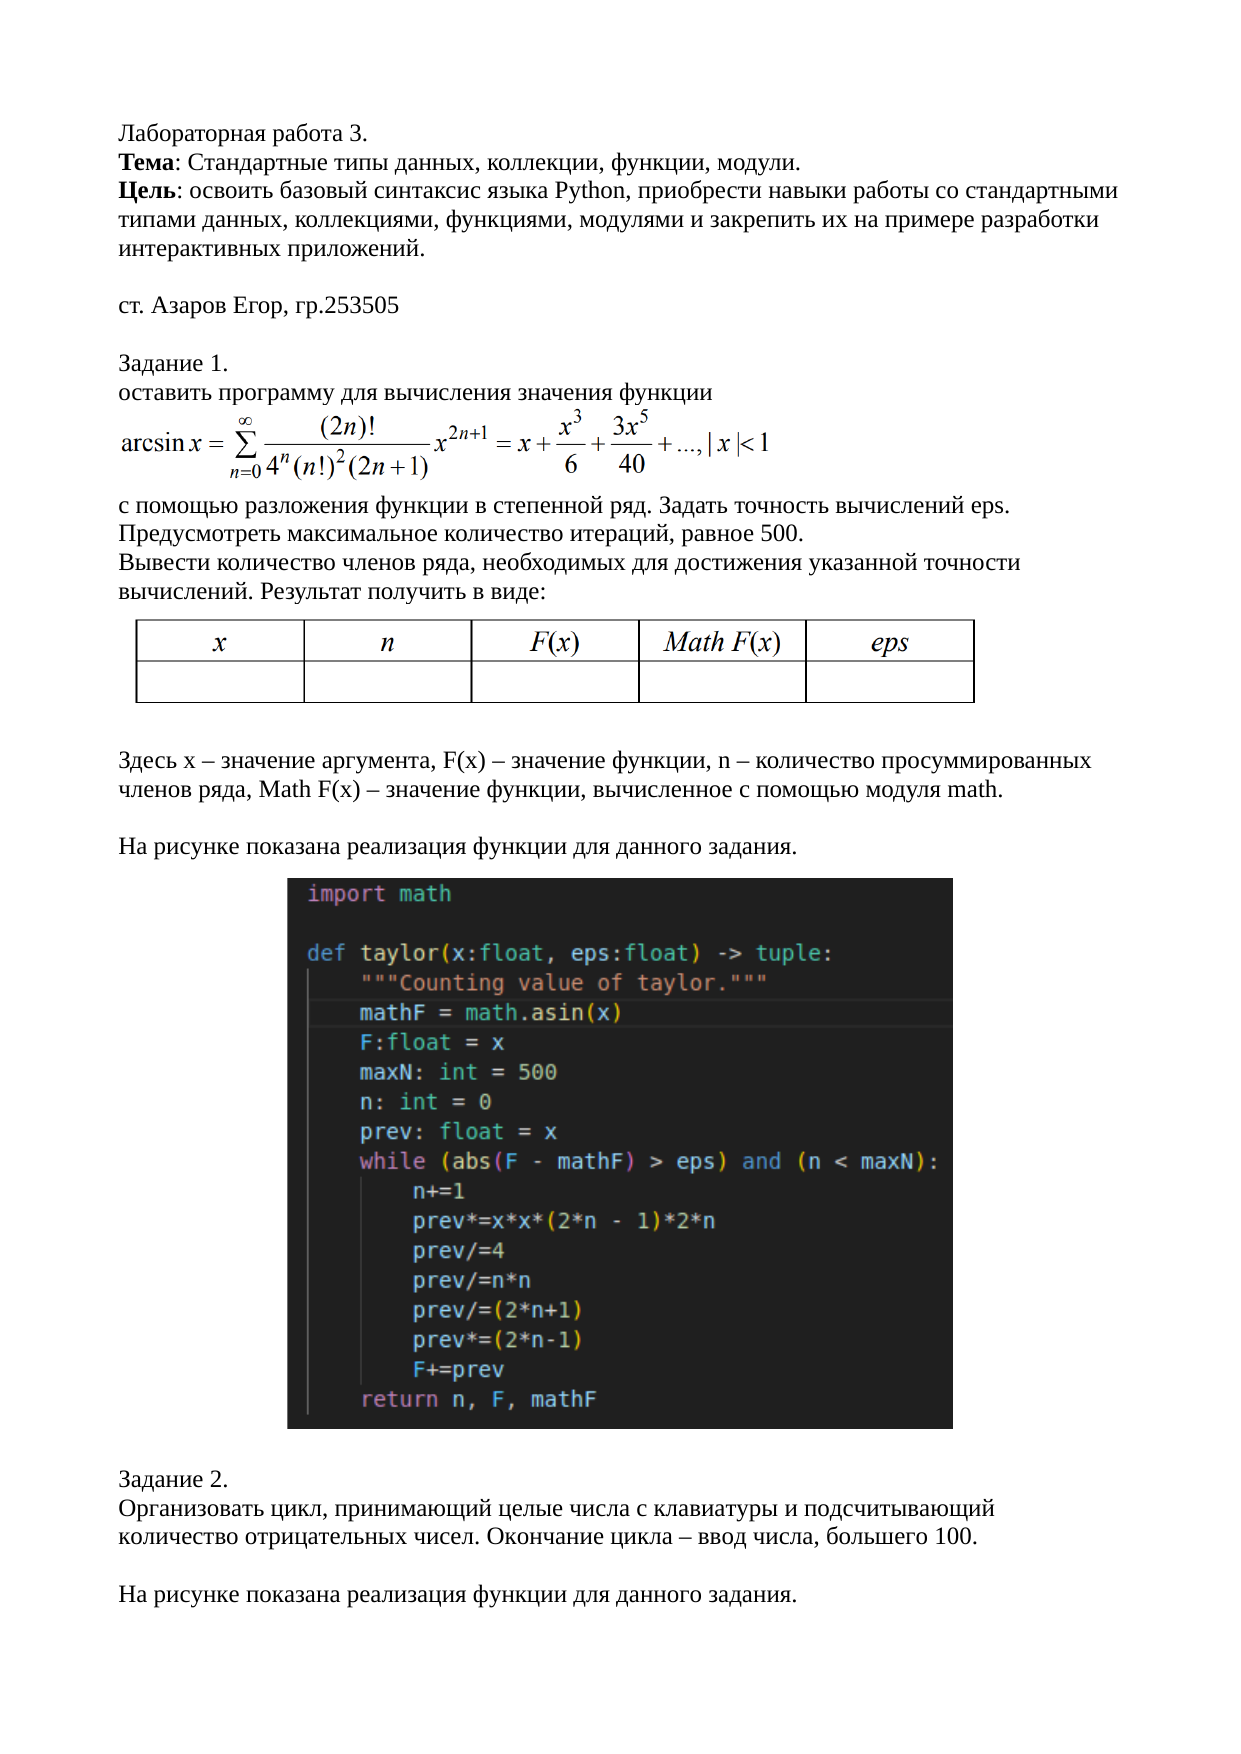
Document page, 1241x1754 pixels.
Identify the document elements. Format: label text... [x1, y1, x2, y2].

text Задание 1. [118, 348, 1122, 377]
text На рисунке показана реализация функции для данного задания. [118, 831, 1122, 860]
text На рисунке показана реализация функции для данного задания. [118, 1579, 1122, 1608]
text ст. Азаров Егор, гр.253505 [118, 291, 1122, 319]
text Задание 2. [118, 1464, 1122, 1493]
text Цель: освоить базовый синтаксис языка Python, приобрести навыки работы со стандартными типами данных, коллекциями, функциями, модулями и закрепить их на примере разработки интерактивных приложений. [118, 176, 1122, 262]
text Организовать цикл, принимающий целые числа с клавиатуры и подсчитывающий количество отрицательных чисел. Окончание цикла – ввод числа, большего 100. [118, 1493, 1122, 1550]
text Здесь x – значение аргумента, F(x) – значение функции, n – количество просуммированных членов ряда, Math F(x) – значение функции, вычисленное с помощью модуля math. [118, 745, 1122, 803]
picture [124, 604, 979, 711]
picture [287, 878, 953, 1429]
text оставить программу для вычисления значения функции [118, 377, 1122, 490]
text Тема: Стандартные типы данных, коллекции, функции, модули. [118, 147, 1122, 176]
text Вывести количество членов ряда, необходимых для достижения указанной точности вычислений. Результат получить в виде: [118, 547, 1122, 605]
text c помощью разложения функции в степенной ряд. Задать точность вычислений eps. [118, 490, 1122, 518]
text Предусмотреть максимальное количество итераций, равное 500. [118, 518, 1122, 547]
text Лабораторная работа 3. [118, 118, 1122, 147]
picture [118, 405, 774, 485]
